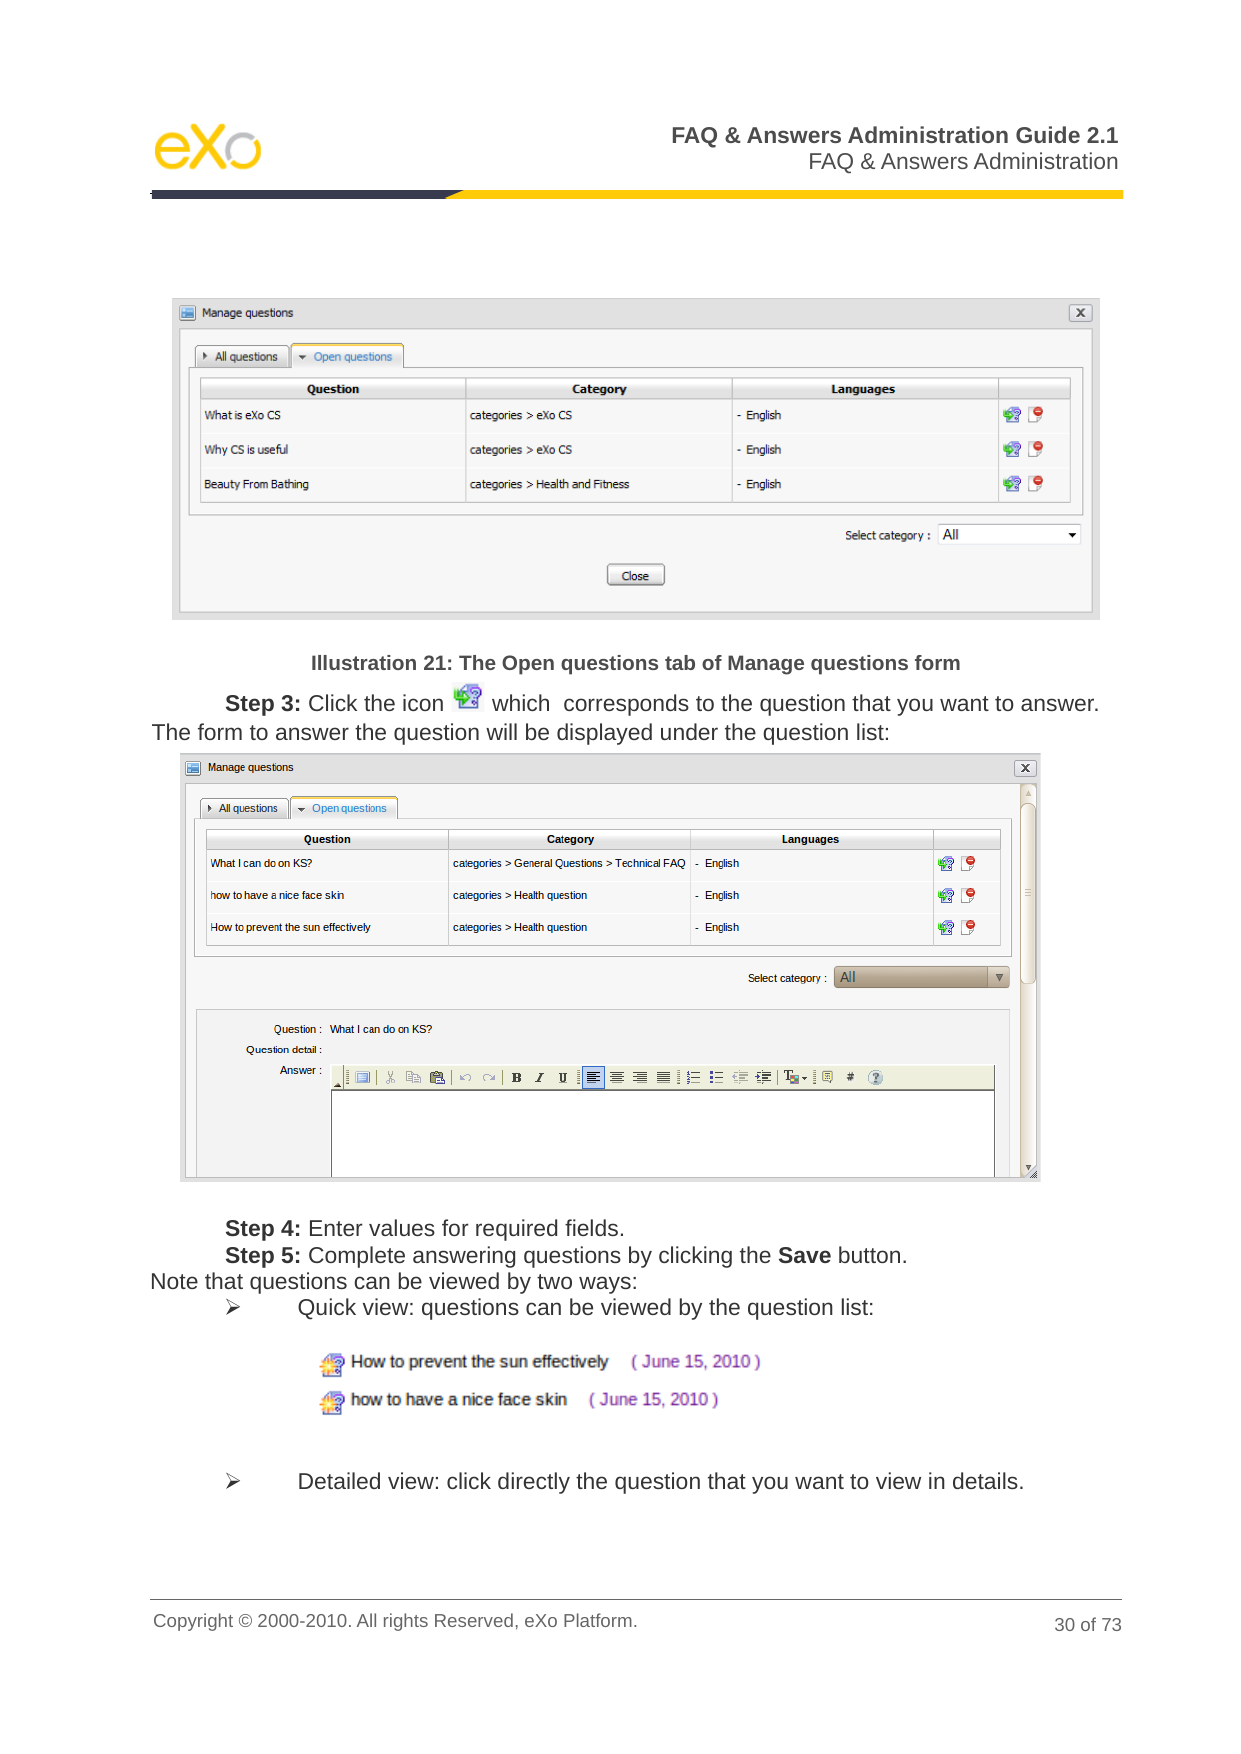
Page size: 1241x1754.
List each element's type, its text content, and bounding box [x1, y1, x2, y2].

list The form to answer the question will be displayed under the question list: [114, 719, 1122, 746]
list Step 4: Enter values for required fields. [187, 1215, 1122, 1242]
picture [451, 682, 485, 712]
list Detailed view: click directly the question that you want to view in details. [224, 1468, 1122, 1494]
picture [180, 753, 1041, 1182]
picture [155, 123, 262, 170]
text Note that questions can be viewed by two ways: [150, 1268, 1122, 1294]
picture [312, 1333, 813, 1434]
list Illustration 21: The Open questions tab of Manage questions form [172, 620, 1099, 674]
picture [172, 298, 1100, 620]
list Quick view: questions can be viewed by the question list: [224, 1294, 1122, 1321]
list Step 5: Complete answering questions by clicking the Save button. [187, 1242, 1122, 1268]
picture [151, 190, 1124, 199]
list Step 3: Click the iconwhich corresponds to the question that you want to answer. [172, 223, 1122, 719]
